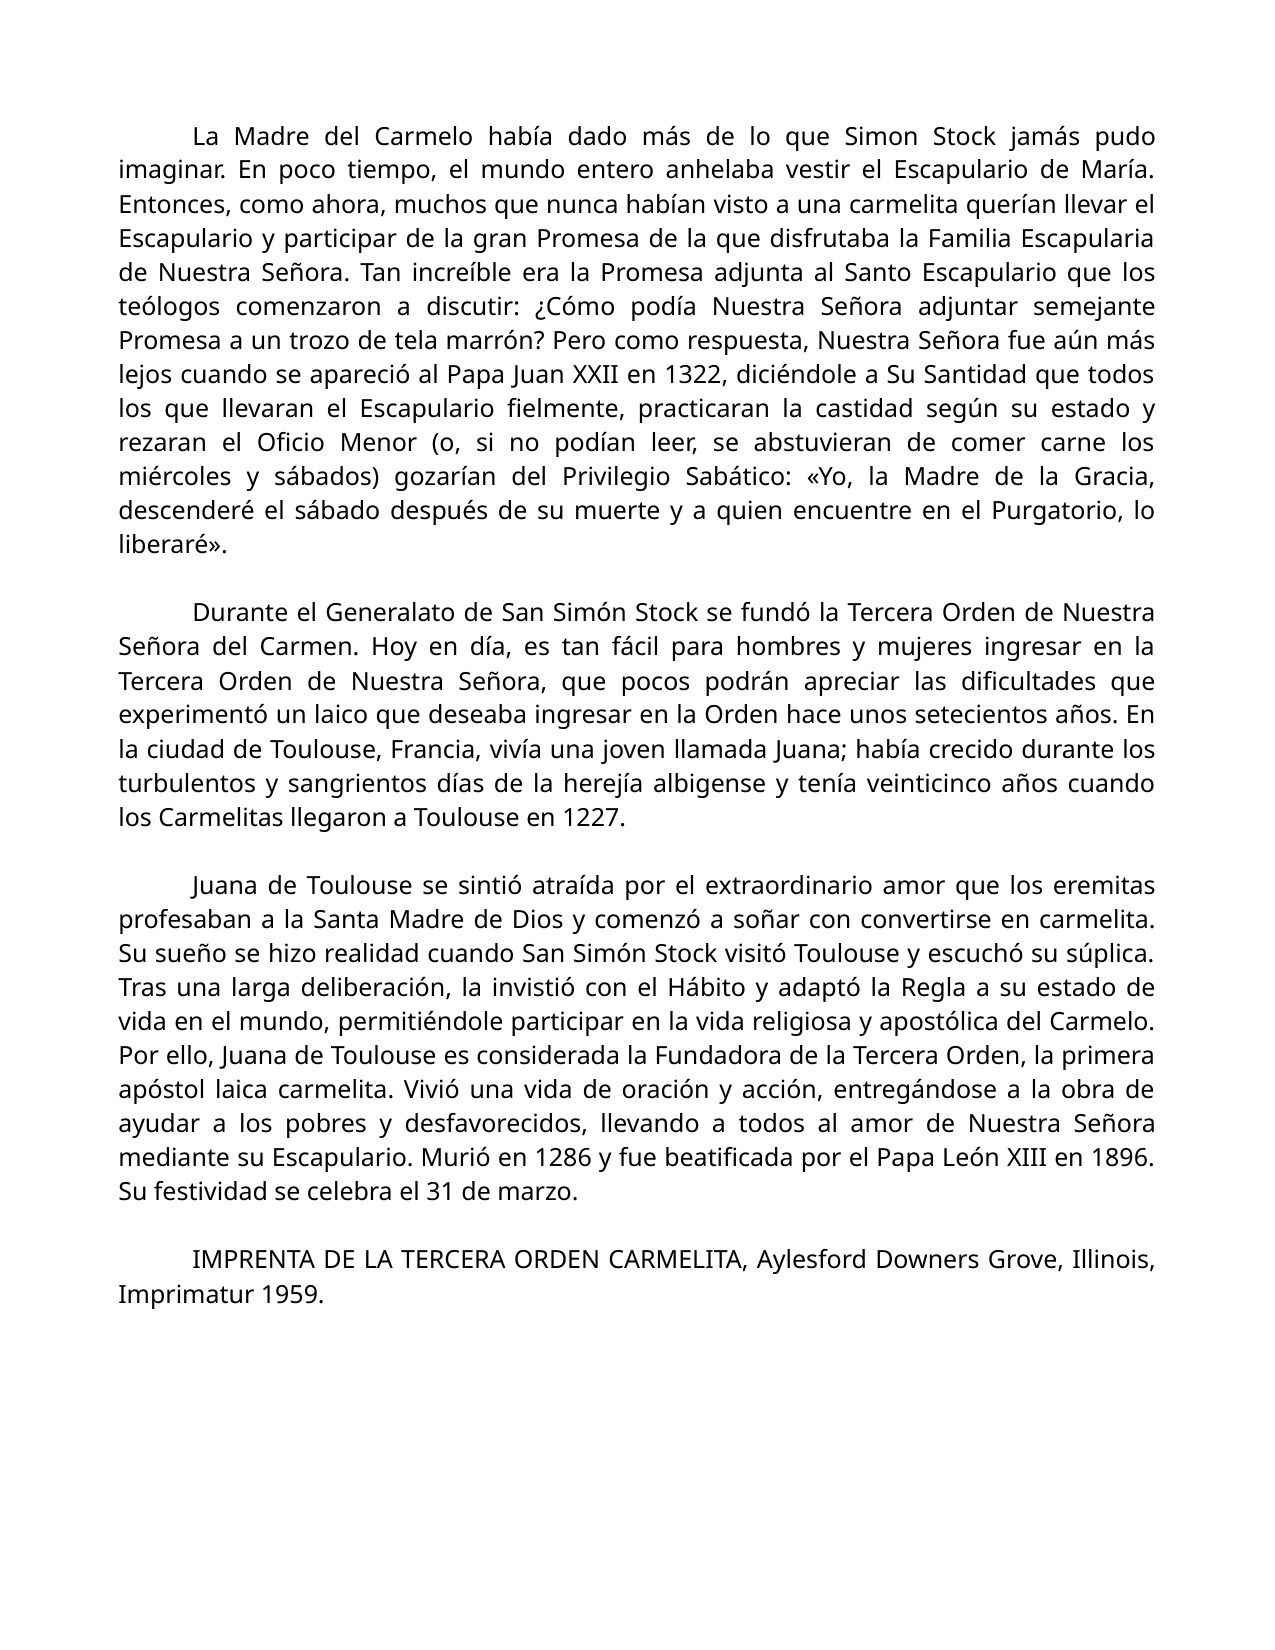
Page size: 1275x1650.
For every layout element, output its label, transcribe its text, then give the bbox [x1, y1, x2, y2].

text IMPRENTA DE LA TERCERA ORDEN CARMELITA, Aylesford Downers Grove, Illinois, Imprimatur 1959. [118, 1242, 1157, 1310]
text Durante el Generalato de San Simón Stock se fundó la Tercera Orden de Nuestra Señora del Carmen. Hoy en día, es tan fácil para hombres y mujeres ingresar en la Tercera Orden de Nuestra Señora, que pocos podrán apreciar las dificultades que experimentó un laico que deseaba ingresar en la Orden hace unos setecientos años. En la ciudad de Toulouse, Francia, vivía una joven llamada Juana; había crecido durante los turbulentos y sangrientos días de la herejía albigense y tenía veinticinco años cuando los Carmelitas llegaron a Toulouse en 1227. [118, 595, 1157, 833]
text Juana de Toulouse se sintió atraída por el extraordinario amor que los eremitas profesaban a la Santa Madre de Dios y comenzó a soñar con convertirse en carmelita. Su sueño se hizo realidad cuando San Simón Stock visitó Toulouse y escuchó su súplica. Tras una larga deliberación, la invistió con el Hábito y adaptó la Regla a su estado de vida en el mundo, permitiéndole participar en la vida religiosa y apostólica del Carmelo. Por ello, Juana de Toulouse es considerada la Fundadora de la Tercera Orden, la primera apóstol laica carmelita. Vivió una vida de oración y acción, entregándose a la obra de ayudar a los pobres y desfavorecidos, llevando a todos al amor de Nuestra Señora mediante su Escapulario. Murió en 1286 y fue beatificada por el Papa León XIII en 1896. Su festividad se celebra el 31 de marzo. [118, 867, 1157, 1208]
text La Madre del Carmelo había dado más de lo que Simon Stock jamás pudo imaginar. En poco tiempo, el mundo entero anhelaba vestir el Escapulario de María. Entonces, como ahora, muchos que nunca habían visto a una carmelita querían llevar el Escapulario y participar de la gran Promesa de la que disfrutaba la Familia Escapularia de Nuestra Señora. Tan increíble era la Promesa adjunta al Santo Escapulario que los teólogos comenzaron a discutir: ¿Cómo podía Nuestra Señora adjuntar semejante Promesa a un trozo de tela marrón? Pero como respuesta, Nuestra Señora fue aún más lejos cuando se apareció al Papa Juan XXII en 1322, diciéndole a Su Santidad que todos los que llevaran el Escapulario fielmente, practicaran la castidad según su estado y rezaran el Oficio Menor (o, si no podían leer, se abstuvieran de comer carne los miércoles y sábados) gozarían del Privilegio Sabático: «Yo, la Madre de la Gracia, descenderé el sábado después de su muerte y a quien encuentre en el Purgatorio, lo liberaré». [118, 118, 1157, 561]
